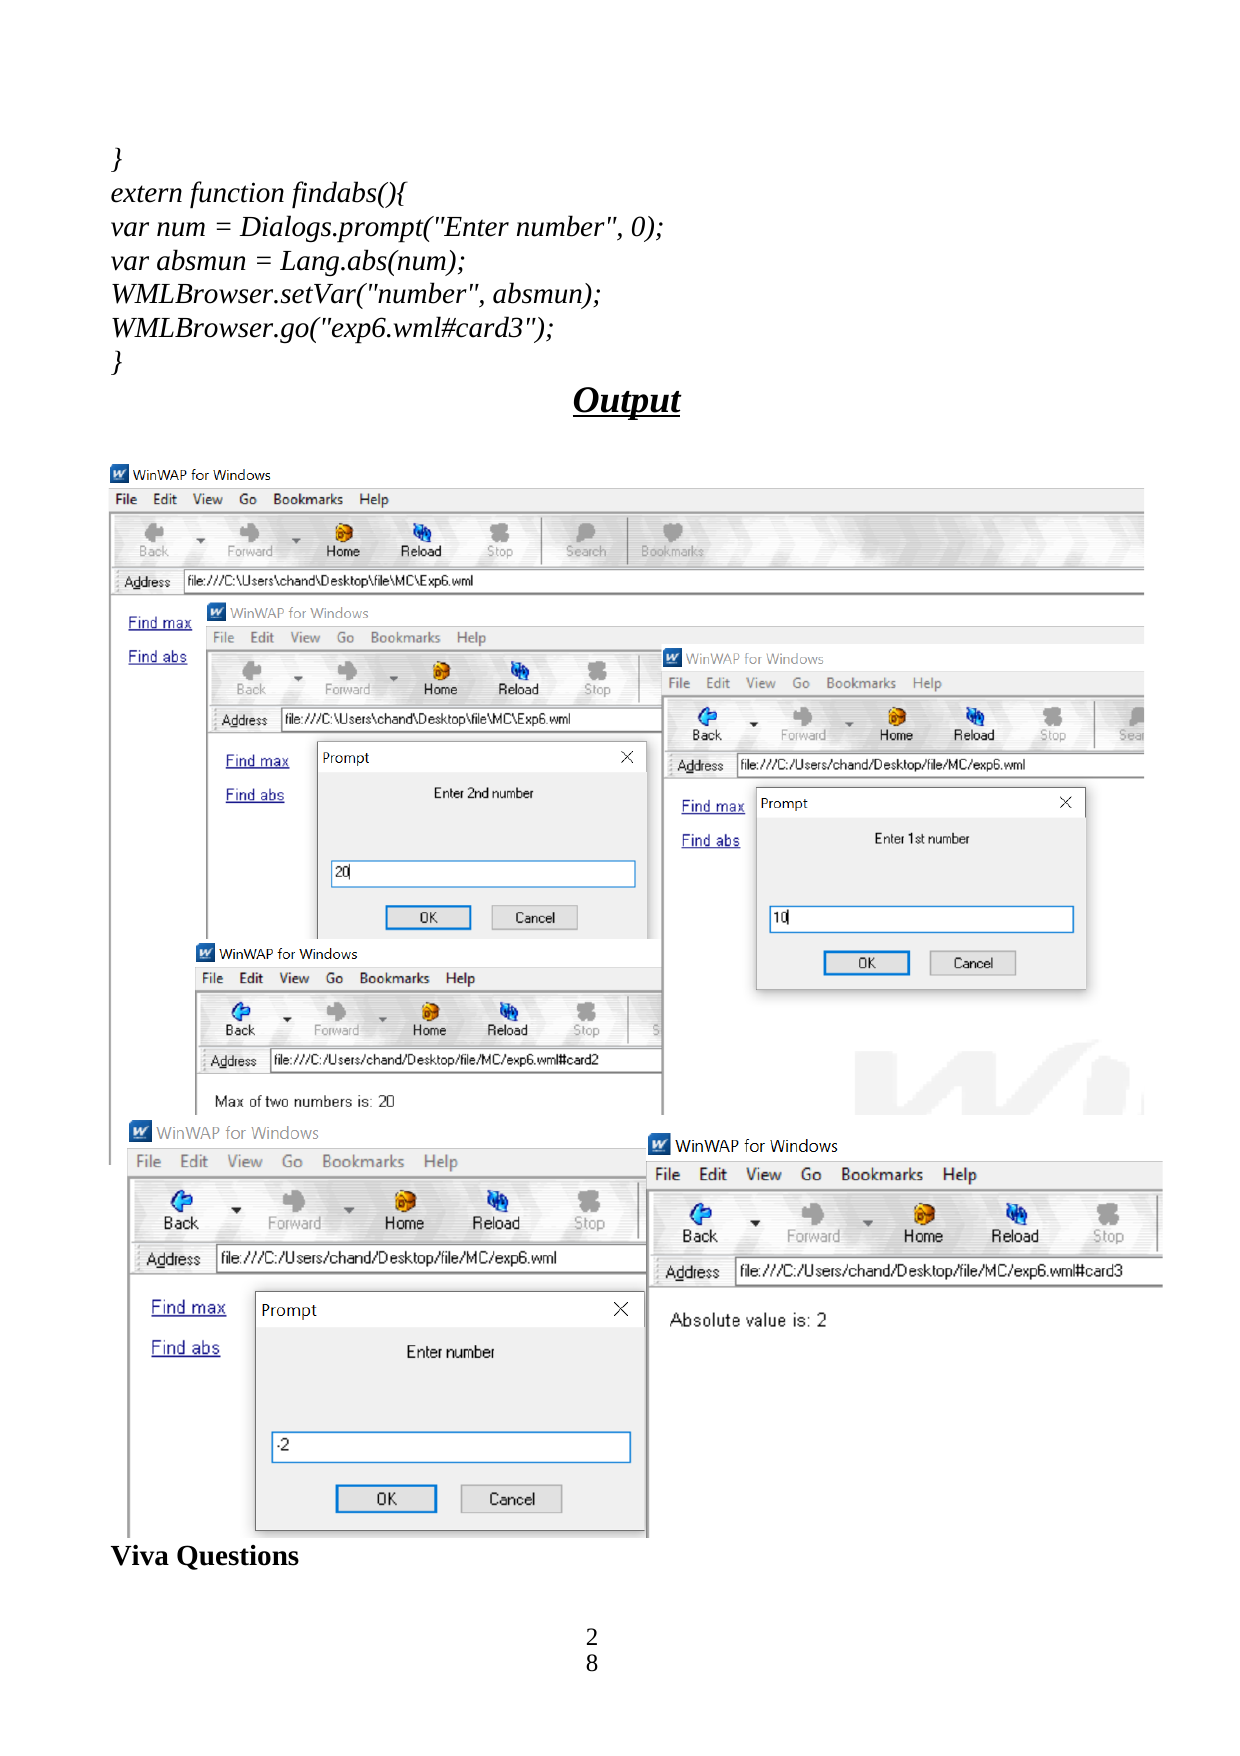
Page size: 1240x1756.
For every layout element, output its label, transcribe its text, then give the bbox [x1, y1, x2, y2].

text var absmun = Lang.abs(num); [110, 243, 1146, 276]
text var num = Dialogs.prompt("Enter number", 0); [110, 209, 1146, 243]
text Viva Questions [110, 1418, 1146, 1572]
text } [110, 142, 1146, 175]
picture [108, 460, 1163, 1538]
text WMLBrowser.go("exp6.wml#card3"); [110, 310, 1146, 344]
text extern function findabs(){ [110, 175, 1146, 209]
text Output [110, 378, 1146, 421]
text } [110, 344, 1146, 378]
text WMLBrowser.setVar("number", absmun); [110, 277, 1146, 310]
